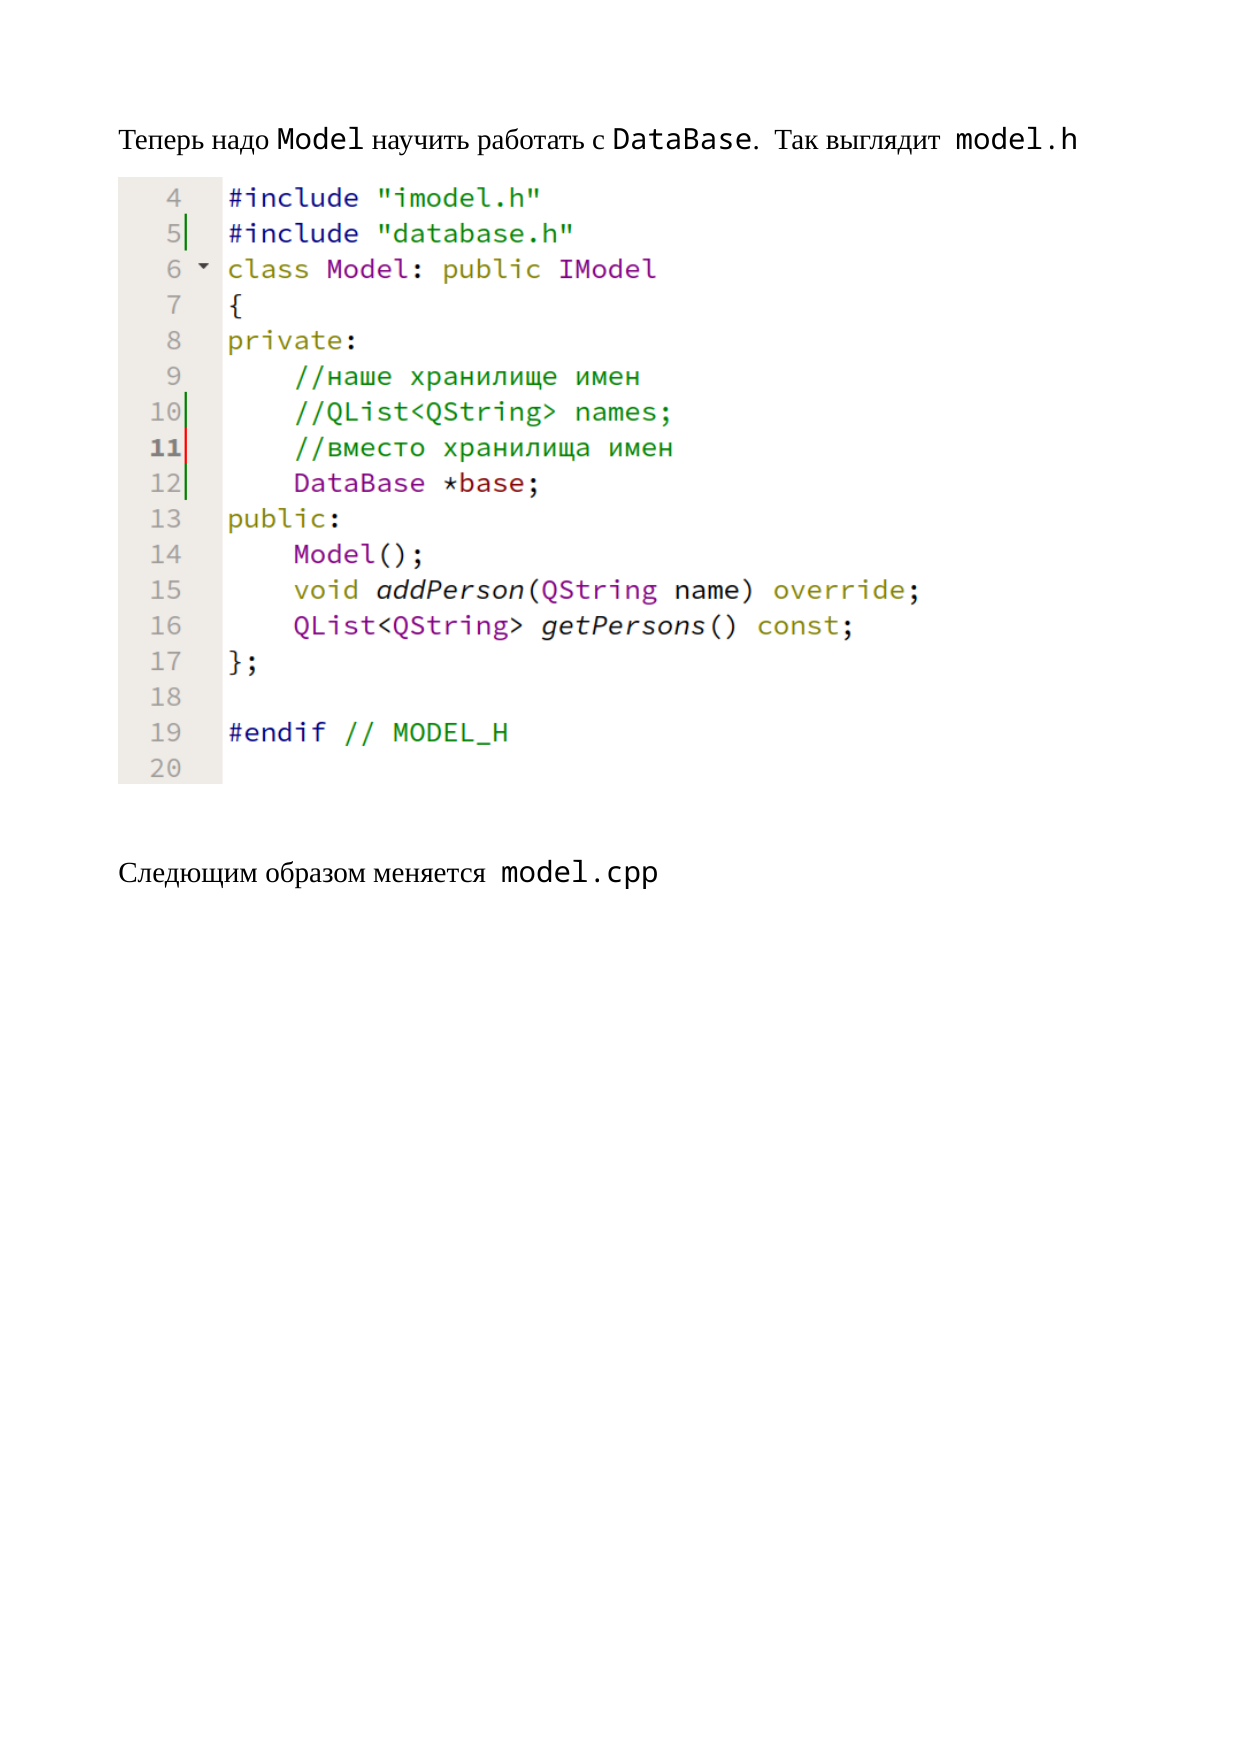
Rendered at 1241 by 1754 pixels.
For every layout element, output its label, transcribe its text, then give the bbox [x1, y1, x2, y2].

text Теперь надо Model научить работать с DataBase. Так выглядит model.h [118, 118, 1122, 158]
picture [118, 177, 1123, 784]
text Следющим образом меняется model.cpp [118, 851, 1122, 891]
